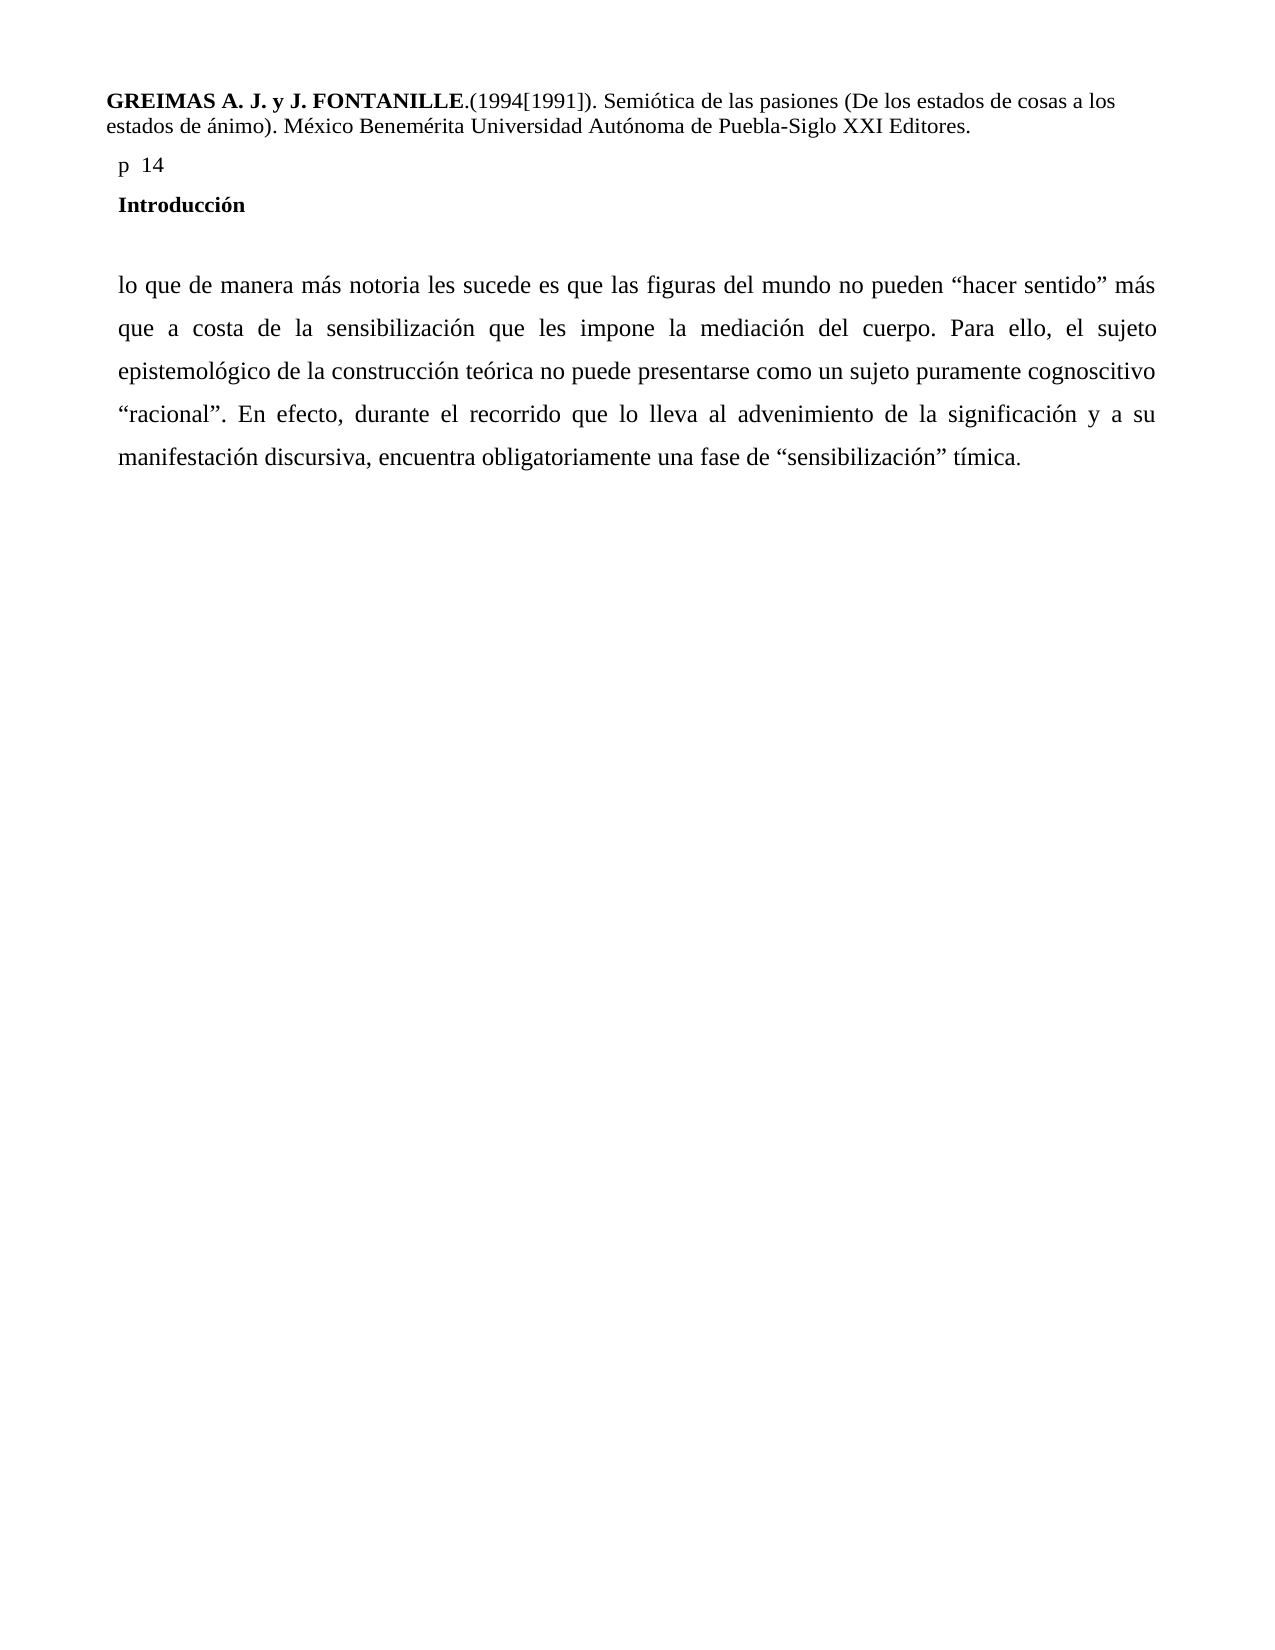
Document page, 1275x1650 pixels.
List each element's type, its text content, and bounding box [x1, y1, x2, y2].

text GREIMAS A. J. y J. FONTANILLE.(1994[1991]). Semiótica de las pasiones (De los estados de cosas a los estados de ánimo). México Benemérita Universidad Autónoma de Puebla-Siglo XXI Editores. [106, 88, 1169, 138]
text Introducción [118, 192, 1169, 217]
list 14 [118, 152, 1169, 178]
text lo que de manera más notoria les sucede es que las figuras del mundo no pueden “hacer sentido” más que a costa de la sensibilización que les impone la mediación del cuerpo. Para ello, el sujeto epistemológico de la construcción teórica no puede presentarse como un sujeto puramente cognoscitivo “racional”. En efecto, durante el recorrido que lo lleva al advenimiento de la significación y a su manifestación discursiva, encuentra obligatoriamente una fase de “sensibilización” tímica. [118, 270, 1157, 471]
